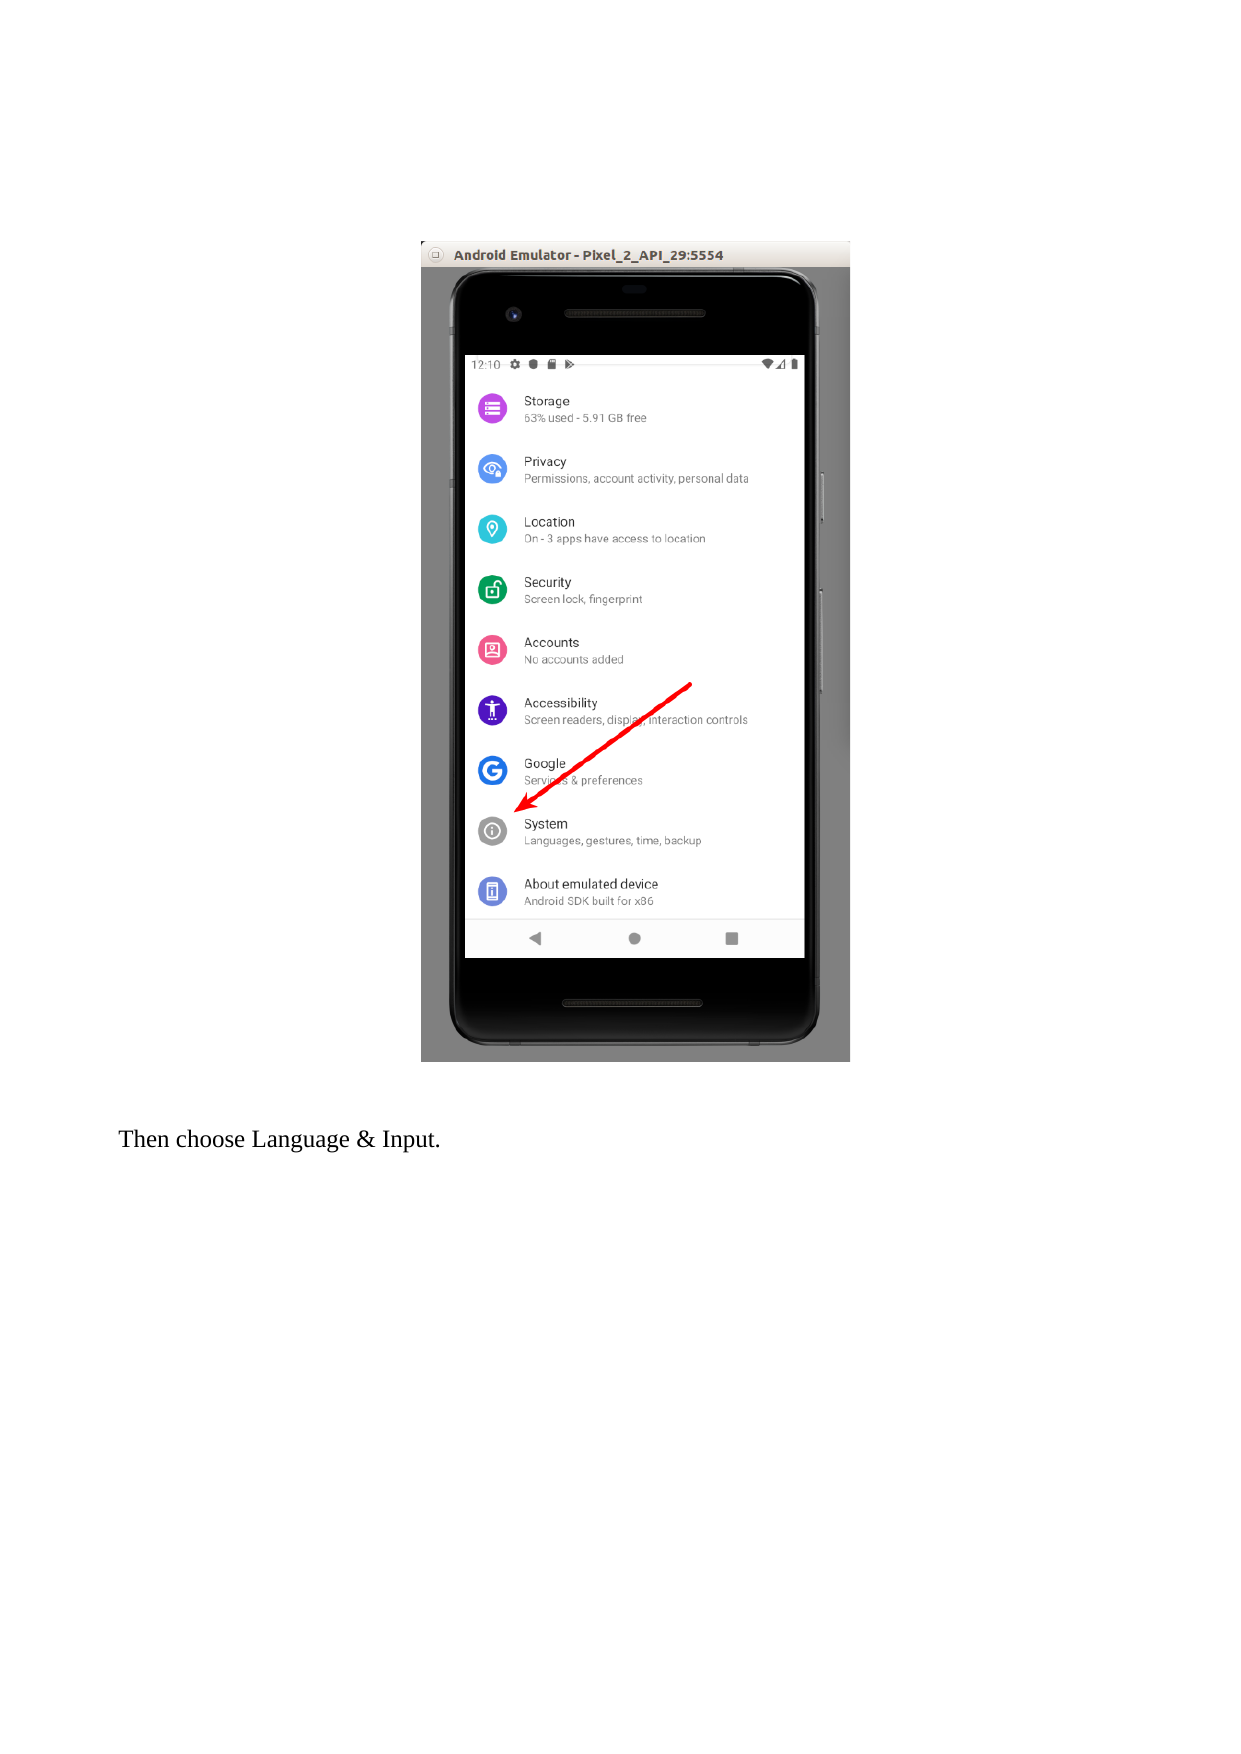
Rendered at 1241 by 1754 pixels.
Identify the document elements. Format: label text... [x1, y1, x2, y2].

picture [421, 241, 851, 1062]
text Then choose Language & Input. [118, 1124, 1122, 1153]
